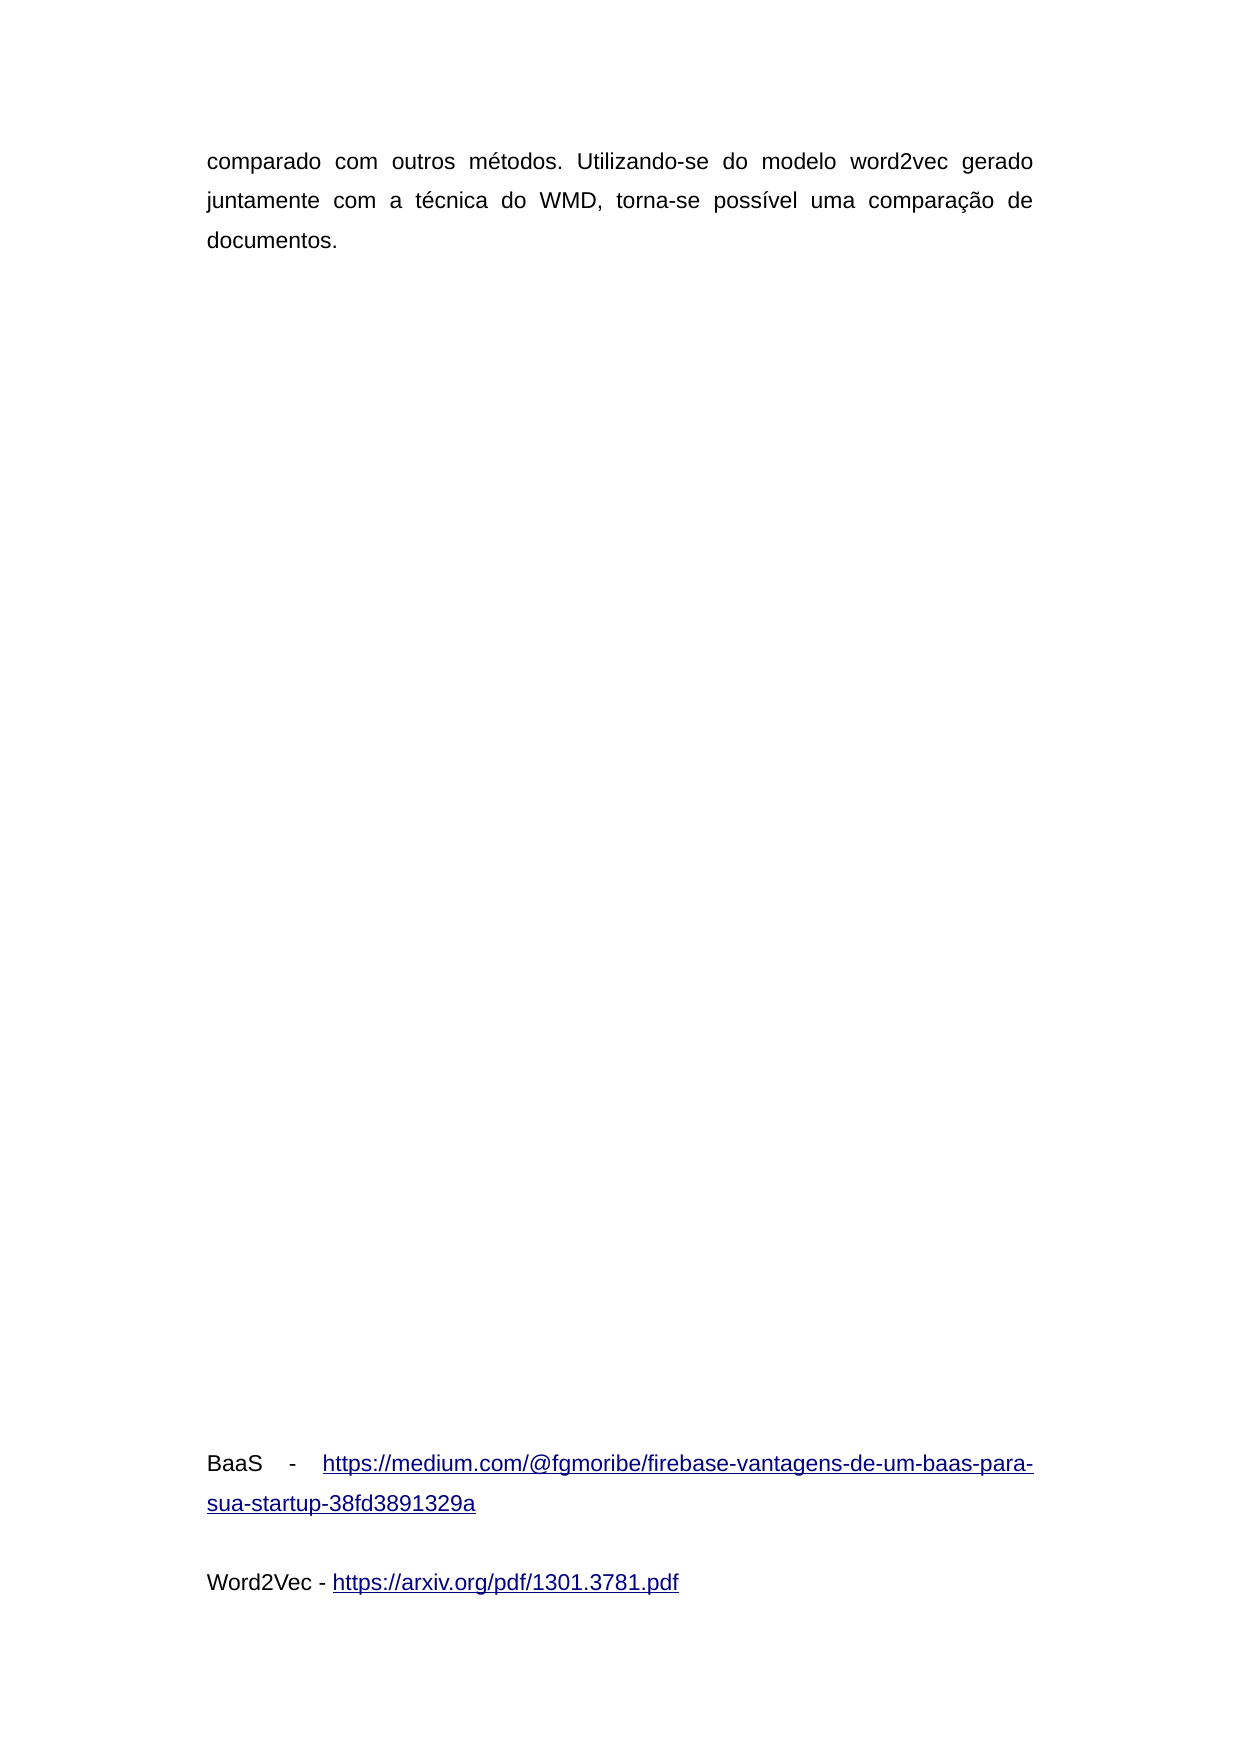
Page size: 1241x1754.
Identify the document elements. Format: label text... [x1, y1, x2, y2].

text comparado com outros métodos. Utilizando-se do modelo word2vec gerado juntamente com a técnica do WMD, torna-se possível uma comparação de documentos. [207, 148, 1033, 253]
text Word2Vec - https://arxiv.org/pdf/1301.3781.pdf [207, 1569, 1033, 1595]
text BaaS - https://medium.com/@fgmoribe/firebase-vantagens-de-um-baas-para-sua-startup-38fd3891329a [207, 1450, 1033, 1516]
